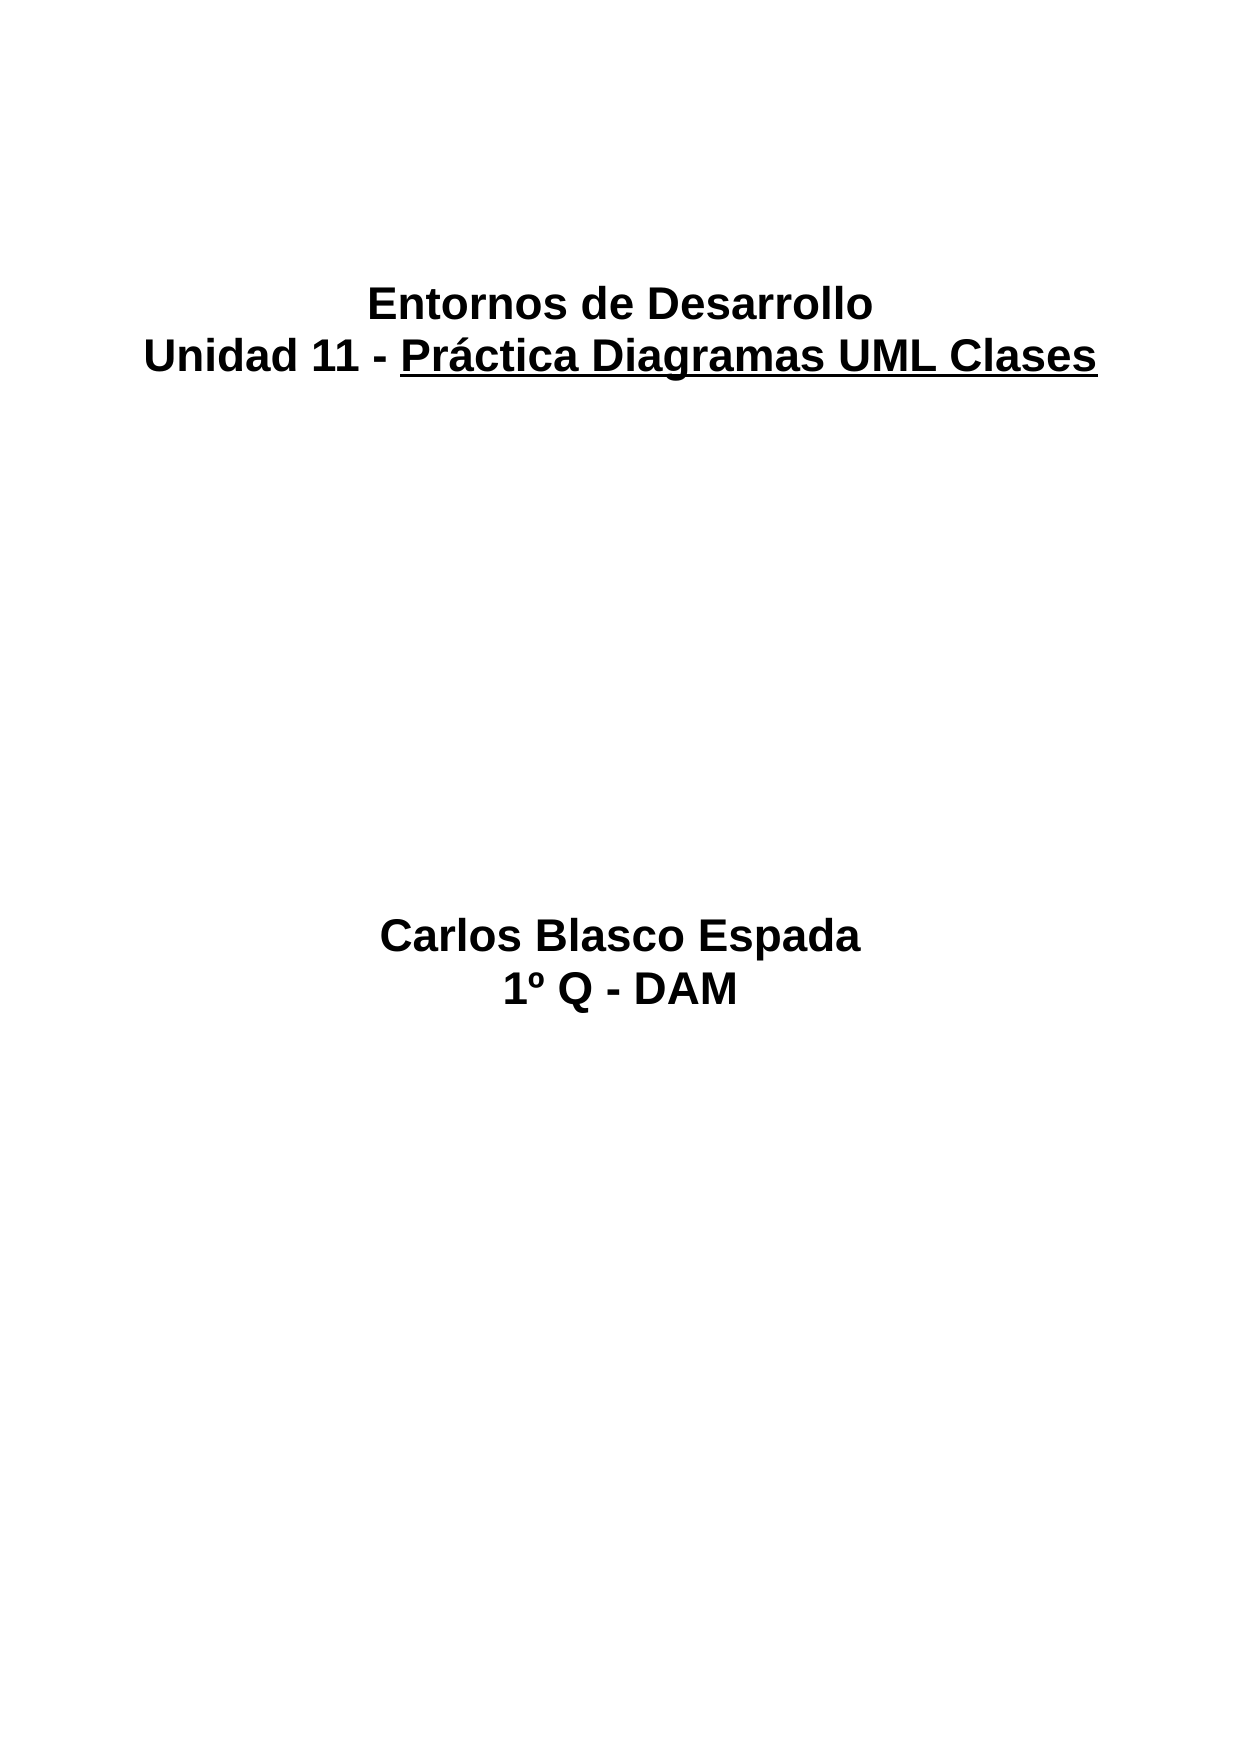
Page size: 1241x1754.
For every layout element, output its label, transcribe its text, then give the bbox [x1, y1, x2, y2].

text 1º Q - DAM [118, 961, 1122, 1014]
text Unidad 11 - Práctica Diagramas UML Clases [118, 329, 1122, 382]
text Carlos Blasco Espada [118, 909, 1122, 961]
text Entornos de Desarrollo [118, 276, 1122, 329]
